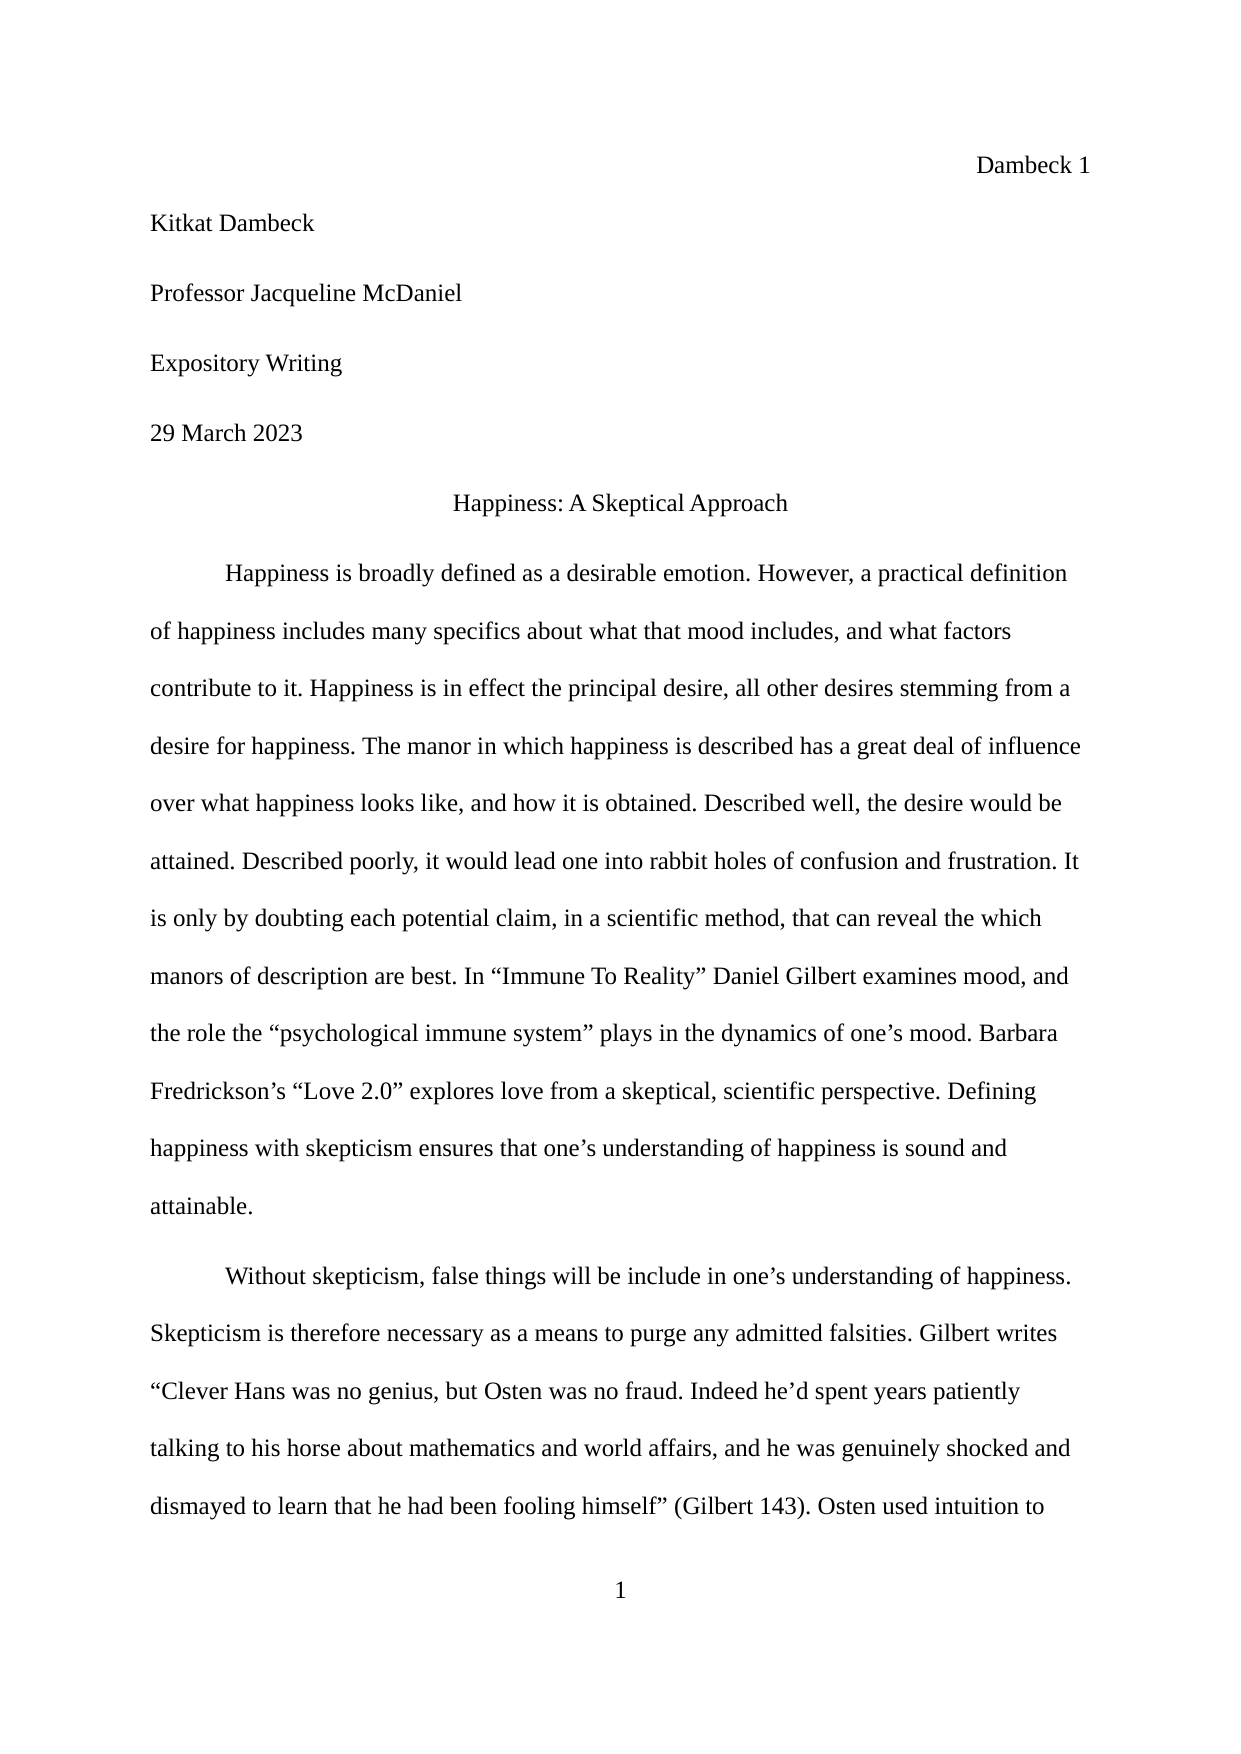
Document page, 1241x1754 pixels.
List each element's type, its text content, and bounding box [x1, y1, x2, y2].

text Happiness: A Skeptical Approach [150, 488, 1091, 517]
text 29 March 2023 [150, 418, 1091, 447]
text Kitkat Dambeck [150, 208, 1091, 237]
text Expository Writing [150, 348, 1091, 377]
text Without skepticism, false things will be include in one’s understanding of happiness. Skepticism is therefore necessary as a means to purge any admitted falsities. Gilbert writes “Clever Hans was no genius, but Osten was no fraud. Indeed he’d spent years patiently talking to his horse about mathematics and world affairs, and he was genuinely shocked and dismayed to learn that he had been fooling himself” (Gilbert 143). Osten used intuition to [150, 1261, 1091, 1519]
text Professor Jacqueline McDaniel [150, 278, 1091, 307]
text Happiness is broadly defined as a desirable emotion. However, a practical definition of happiness includes many specifics about what that mood includes, and what factors contribute to it. Happiness is in effect the principal desire, all other desires stemming from a desire for happiness. The manor in which happiness is described has a great deal of influence over what happiness looks like, and how it is obtained. Described well, the desire would be attained. Described poorly, it would lead one into rabbit holes of confusion and frustration. It is only by doubting each potential claim, in a scientific method, that can reveal the which manors of description are best. In “Immune To Reality” Daniel Gilbert examines mood, and the role the “psychological immune system” plays in the dynamics of one’s mood. Barbara Fredrickson’s “Love 2.0” explores love from a skeptical, scientific perspective. Defining happiness with skepticism ensures that one’s understanding of happiness is sound and attainable. [150, 558, 1091, 1219]
